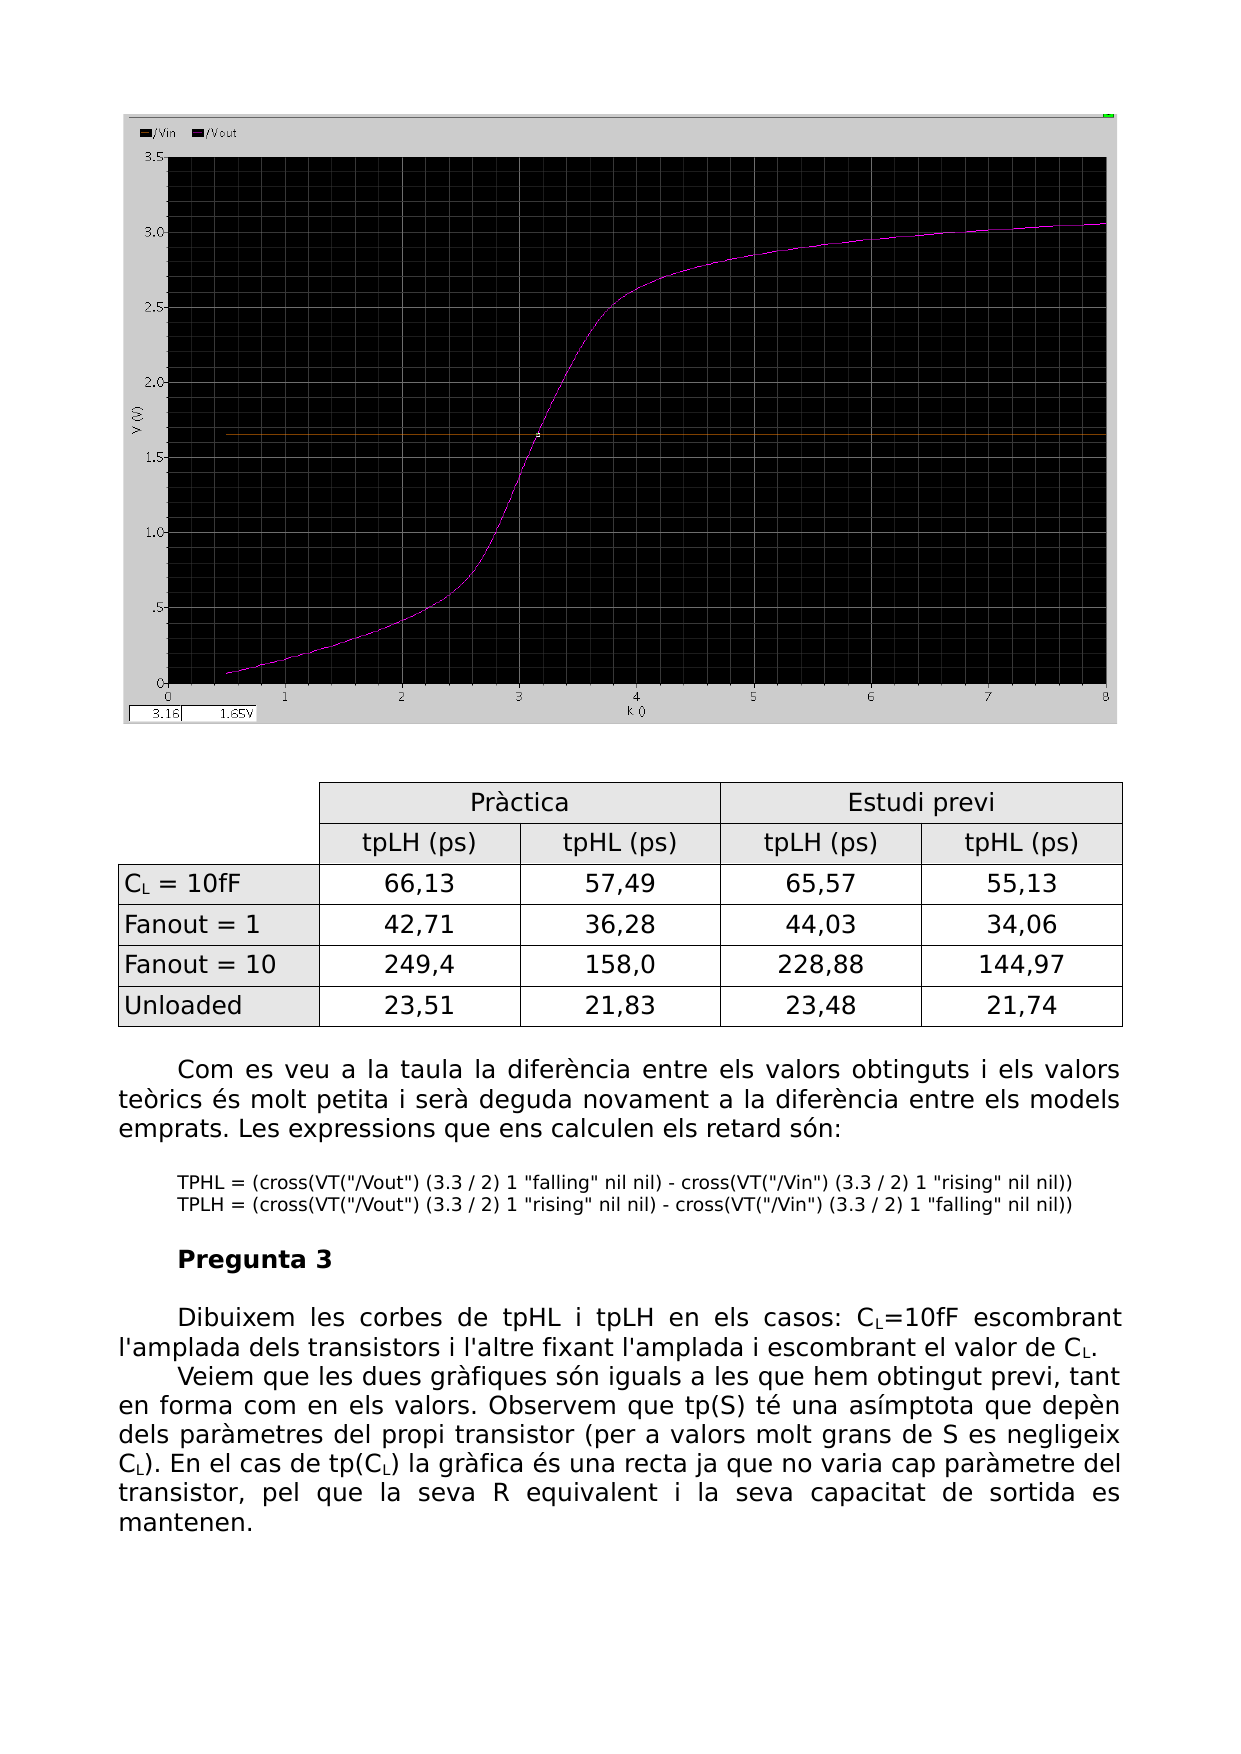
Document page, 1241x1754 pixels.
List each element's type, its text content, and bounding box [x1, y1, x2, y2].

table_header [118, 782, 319, 863]
table_cell tpHL (ps) [922, 824, 1122, 863]
table_cell 44,03 [721, 905, 921, 945]
text Dibuixem les corbes de tpHL i tpLH en els casos: CL=10fF escombrant l'amplada dels transistors i l'altre fixant l'amplada i escombrant el valor de CL. [118, 1303, 1122, 1362]
table_cell tpHL (ps) [521, 824, 720, 863]
table_cell 21,74 [922, 987, 1122, 1026]
text Pregunta 3 [118, 1245, 1122, 1274]
table_cell 65,57 [721, 865, 921, 904]
table_cell CL = 10fF [119, 865, 319, 904]
table_cell tpLH (ps) [721, 824, 921, 863]
table_cell 228,88 [721, 946, 921, 986]
table_cell 57,49 [521, 865, 720, 904]
table_cell 55,13 [922, 865, 1122, 904]
table_cell 66,13 [320, 865, 520, 904]
table_cell 34,06 [922, 905, 1122, 945]
text TPLH = (cross(VT("/Vout") (3.3 / 2) 1 "rising" nil nil) - cross(VT("/Vin") (3.3 / 2) 1 "falling" nil nil)) [118, 1194, 1122, 1216]
table_cell 21,83 [521, 987, 720, 1026]
text TPHL = (cross(VT("/Vout") (3.3 / 2) 1 "falling" nil nil) - cross(VT("/Vin") (3.3 / 2) 1 "rising" nil nil)) [118, 1172, 1122, 1194]
table_cell 23,48 [721, 987, 921, 1026]
table_cell 158,0 [521, 946, 720, 986]
table_cell 23,51 [320, 987, 520, 1026]
table_cell Fanout = 1 [119, 905, 319, 945]
table_cell Unloaded [119, 987, 319, 1026]
table_cell Fanout = 10 [119, 946, 319, 986]
table_header Estudi previ [721, 783, 1122, 823]
text Com es veu a la taula la diferència entre els valors obtinguts i els valors teòrics és molt petita i serà deguda novament a la diferència entre els models emprats. Les expressions que ens calculen els retard són: [118, 1056, 1122, 1143]
table_cell 249,4 [320, 946, 520, 986]
table_cell tpLH (ps) [320, 824, 520, 863]
table_cell 42,71 [320, 905, 520, 945]
table_cell 36,28 [521, 905, 720, 945]
table_cell 144,97 [922, 946, 1122, 986]
text Veiem que les dues gràfiques són iguals a les que hem obtingut previ, tant en forma com en els valors. Observem que tp(S) té una asímptota que depèn dels paràmetres del propi transistor (per a valors molt grans de S es negligeix CL). En el cas de tp(CL) la gràfica és una recta ja que no varia cap paràmetre del transistor, pel que la seva R equivalent i la seva capacitat de sortida es mantenen. [118, 1362, 1122, 1537]
picture [123, 114, 1118, 724]
table_header Pràctica [320, 783, 720, 823]
